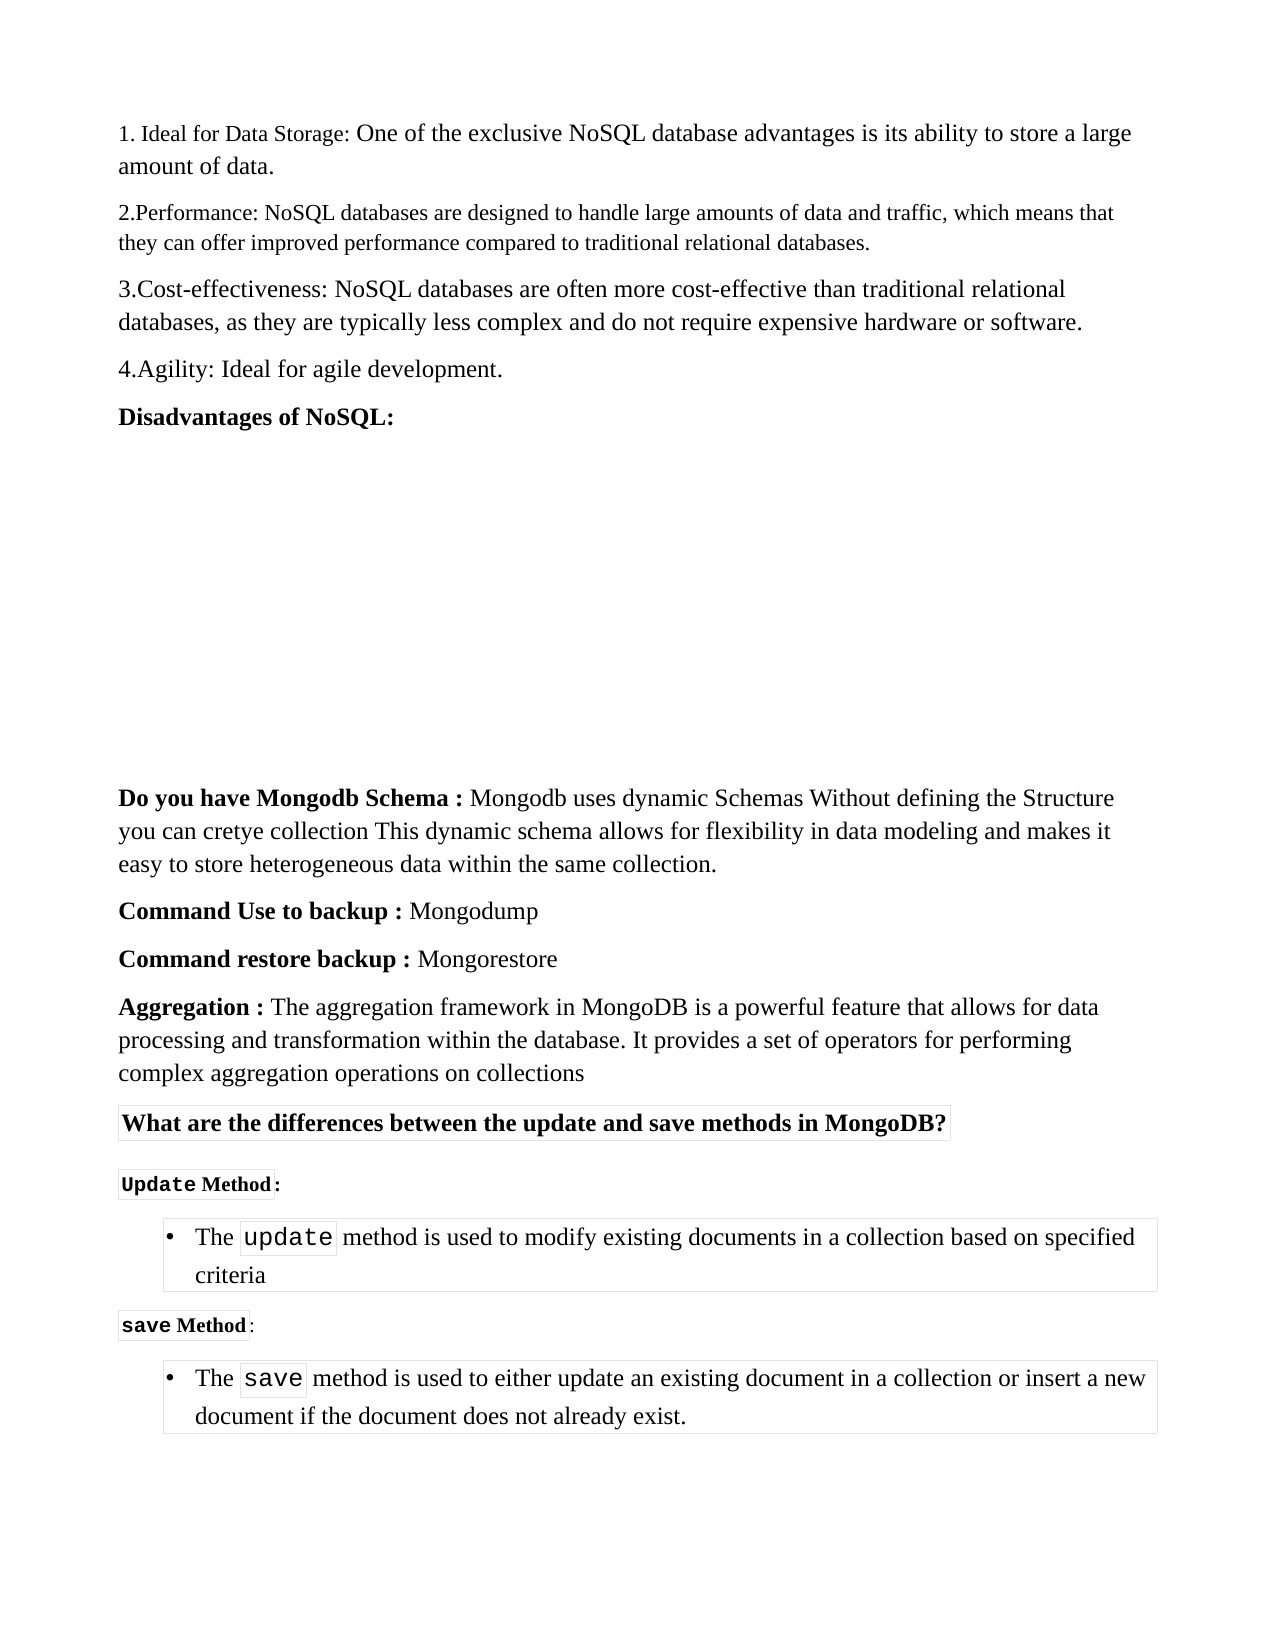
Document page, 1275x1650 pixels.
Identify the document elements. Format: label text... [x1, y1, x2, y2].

text 4.Agility: Ideal for agile development. [118, 354, 1157, 383]
text 1. Ideal for Data Storage: One of the exclusive NoSQL database advantages is its ability to store a large amount of data. [118, 118, 1157, 180]
list The save method is used to either update an existing document in a collection or insert a new document if the document does not already exist. [164, 1361, 1157, 1433]
text Command restore backup : Mongorestore [118, 944, 1157, 973]
text Disadvantages of NoSQL: [118, 402, 1157, 431]
text [951, 1105, 1157, 1140]
text What are the differences between the update and save methods in MongoDB? [119, 1106, 950, 1140]
text : [250, 1310, 1157, 1340]
text 2.Performance: NoSQL databases are designed to handle large amounts of data and traffic, which means that they can offer improved performance compared to traditional relational databases. [118, 199, 1157, 255]
text 3.Cost-effectiveness: NoSQL databases are often more cost-effective than traditional relational databases, as they are typically less complex and do not require expensive hardware or software. [118, 274, 1157, 336]
text save Method [119, 1311, 249, 1340]
text Update Method [119, 1170, 274, 1199]
text Command Use to backup : Mongodump [118, 896, 1157, 925]
text Do you have Mongodb Schema : Mongodb uses dynamic Schemas Without defining the Structure you can cretye collection This dynamic schema allows for flexibility in data modeling and makes it easy to store heterogeneous data within the same collection. [118, 783, 1157, 878]
text : [275, 1169, 1157, 1199]
list The update method is used to modify existing documents in a collection based on specified criteria [164, 1219, 1157, 1291]
text Aggregation : The aggregation framework in MongoDB is a powerful feature that allows for data processing and transformation within the database. It provides a set of operators for performing complex aggregation operations on collections [118, 992, 1157, 1086]
